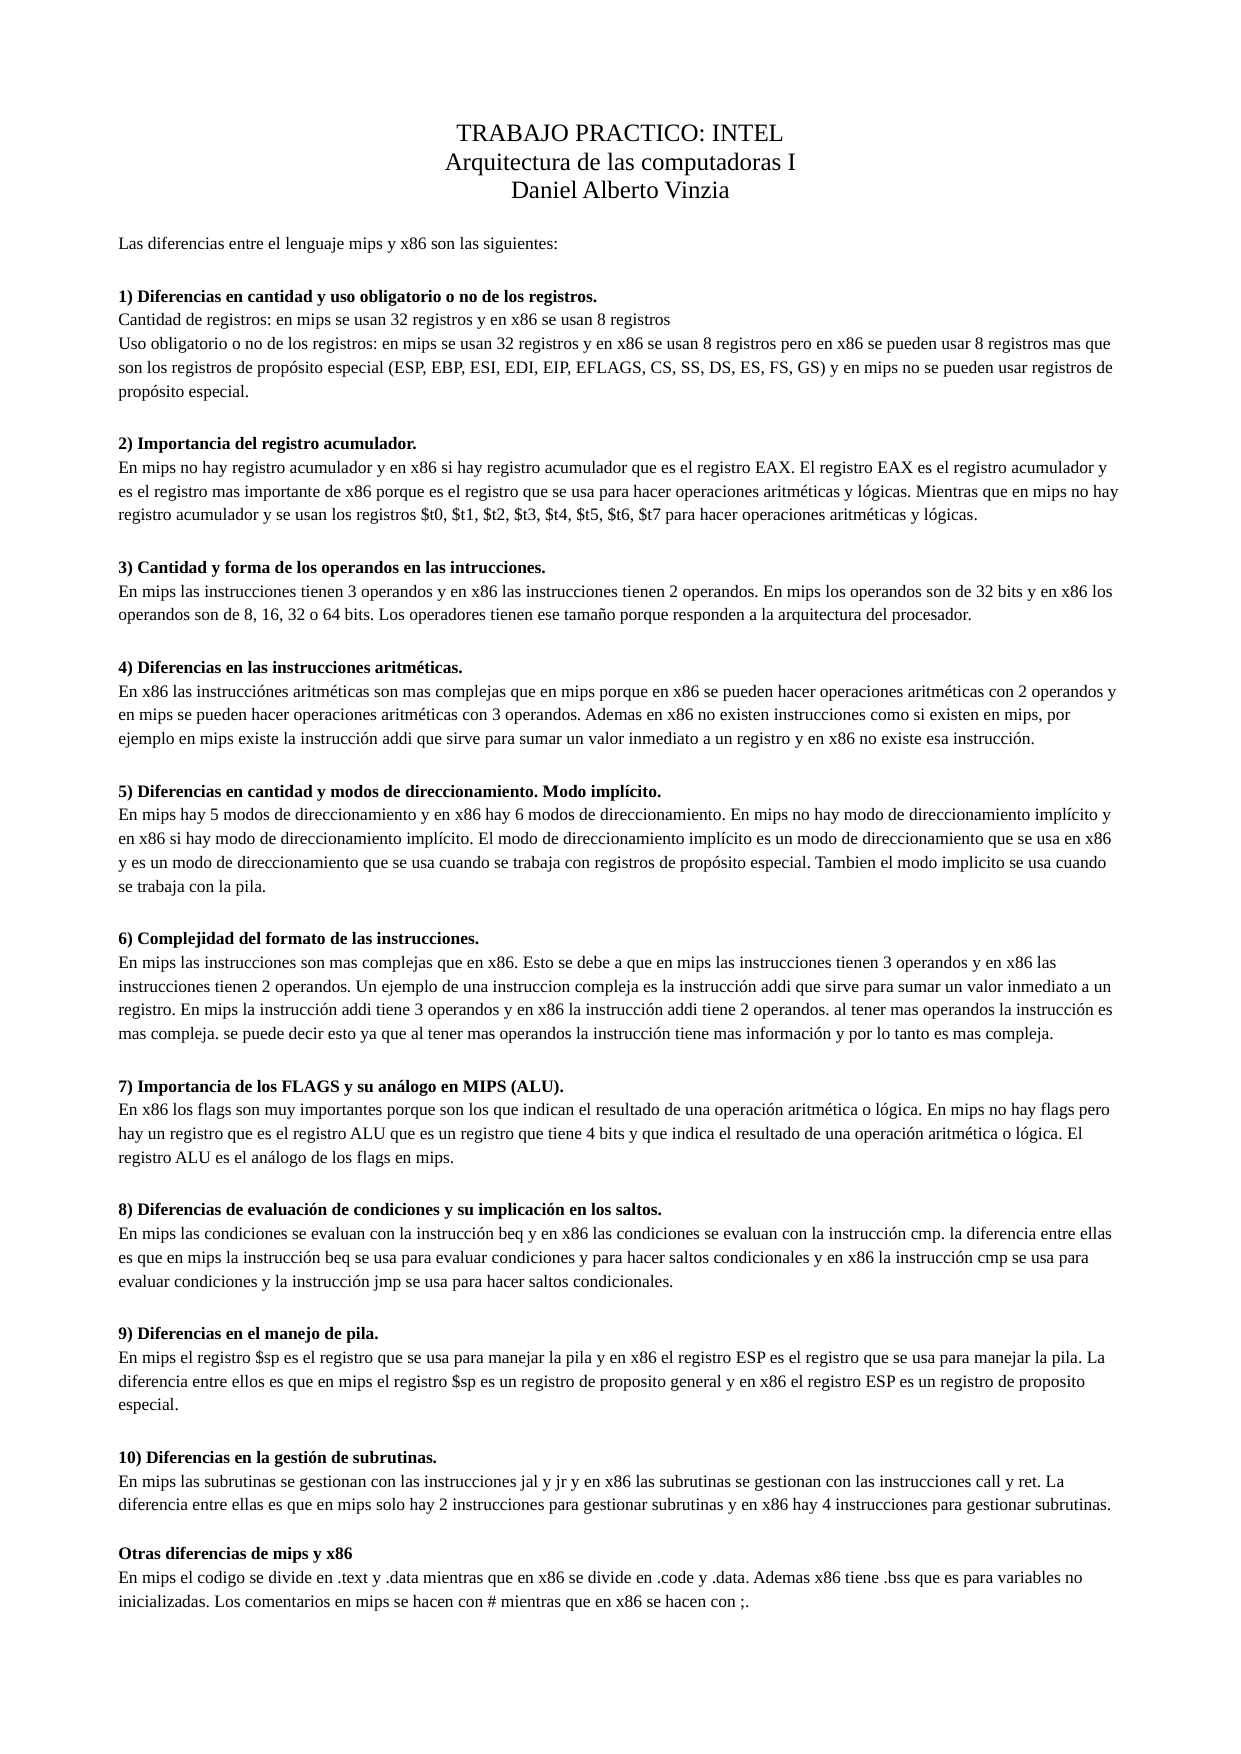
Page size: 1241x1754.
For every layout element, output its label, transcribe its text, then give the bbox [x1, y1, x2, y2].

text Otras diferencias de mips y x86 [118, 1543, 1122, 1563]
text 9) Diferencias en el manejo de pila. [118, 1319, 1122, 1343]
text En mips las condiciones se evaluan con la instrucción beq y en x86 las condiciones se evaluan con la instrucción cmp. la diferencia entre ellas es que en mips la instrucción beq se usa para evaluar condiciones y para hacer saltos condicionales y en x86 la instrucción cmp se usa para evaluar condiciones y la instrucción jmp se usa para hacer saltos condicionales. [118, 1219, 1122, 1291]
text 5) Diferencias en cantidad y modos de direccionamiento. Modo implícito. [118, 777, 1122, 801]
text Arquitectura de las computadoras I [118, 147, 1122, 176]
text En mips las instrucciones son mas complejas que en x86. Esto se debe a que en mips las instrucciones tienen 3 operandos y en x86 las instrucciones tienen 2 operandos. Un ejemplo de una instruccion compleja es la instrucción addi que sirve para sumar un valor inmediato a un registro. En mips la instrucción addi tiene 3 operandos y en x86 la instrucción addi tiene 2 operandos. al tener mas operandos la instrucción es mas compleja. se puede decir esto ya que al tener mas operandos la instrucción tiene mas información y por lo tanto es mas compleja. [118, 948, 1122, 1043]
text En x86 los flags son muy importantes porque son los que indican el resultado de una operación aritmética o lógica. En mips no hay flags pero hay un registro que es el registro ALU que es un registro que tiene 4 bits y que indica el resultado de una operación aritmética o lógica. El registro ALU es el análogo de los flags en mips. [118, 1096, 1122, 1167]
text 10) Diferencias en la gestión de subrutinas. [118, 1443, 1122, 1467]
text TRABAJO PRACTICO: INTEL [118, 118, 1122, 147]
text 8) Diferencias de evaluación de condiciones y su implicación en los saltos. [118, 1196, 1122, 1219]
text 4) Diferencias en las instrucciones aritméticas. [118, 653, 1122, 677]
text Las diferencias entre el lenguaje mips y x86 son las siguientes: [118, 233, 1122, 253]
text 6) Complejidad del formato de las instrucciones. [118, 924, 1122, 948]
text Uso obligatorio o no de los registros: en mips se usan 32 registros y en x86 se usan 8 registros pero en x86 se pueden usar 8 registros mas que son los registros de propósito especial (ESP, EBP, ESI, EDI, EIP, EFLAGS, CS, SS, DS, ES, FS, GS) y en mips no se pueden usar registros de propósito especial. [118, 329, 1122, 401]
text Daniel Alberto Vinzia [118, 176, 1122, 204]
text 2) Importancia del registro acumulador. [118, 429, 1122, 453]
text En mips el registro $sp es el registro que se usa para manejar la pila y en x86 el registro ESP es el registro que se usa para manejar la pila. La diferencia entre ellos es que en mips el registro $sp es un registro de proposito general y en x86 el registro ESP es un registro de proposito especial. [118, 1343, 1122, 1414]
text En mips las subrutinas se gestionan con las instrucciones jal y jr y en x86 las subrutinas se gestionan con las instrucciones call y ret. La diferencia entre ellas es que en mips solo hay 2 instrucciones para gestionar subrutinas y en x86 hay 4 instrucciones para gestionar subrutinas. [118, 1467, 1122, 1514]
text En mips no hay registro acumulador y en x86 si hay registro acumulador que es el registro EAX. El registro EAX es el registro acumulador y es el registro mas importante de x86 porque es el registro que se usa para hacer operaciones aritméticas y lógicas. Mientras que en mips no hay registro acumulador y se usan los registros $t0, $t1, $t2, $t3, $t4, $t5, $t6, $t7 para hacer operaciones aritméticas y lógicas. [118, 453, 1122, 524]
text Cantidad de registros: en mips se usan 32 registros y en x86 se usan 8 registros [118, 306, 1122, 329]
text En x86 las instrucciónes aritméticas son mas complejas que en mips porque en x86 se pueden hacer operaciones aritméticas con 2 operandos y en mips se pueden hacer operaciones aritméticas con 3 operandos. Ademas en x86 no existen instrucciones como si existen en mips, por ejemplo en mips existe la instrucción addi que sirve para sumar un valor inmediato a un registro y en x86 no existe esa instrucción. [118, 677, 1122, 748]
text 7) Importancia de los FLAGS y su análogo en MIPS (ALU). [118, 1072, 1122, 1096]
text 3) Cantidad y forma de los operandos en las intrucciones. [118, 553, 1122, 577]
text 1) Diferencias en cantidad y uso obligatorio o no de los registros. [118, 282, 1122, 306]
text En mips hay 5 modos de direccionamiento y en x86 hay 6 modos de direccionamiento. En mips no hay modo de direccionamiento implícito y en x86 si hay modo de direccionamiento implícito. El modo de direccionamiento implícito es un modo de direccionamiento que se usa en x86 y es un modo de direccionamiento que se usa cuando se trabaja con registros de propósito especial. Tambien el modo implicito se usa cuando se trabaja con la pila. [118, 801, 1122, 896]
text En mips el codigo se divide en .text y .data mientras que en x86 se divide en .code y .data. Ademas x86 tiene .bss que es para variables no inicializadas. Los comentarios en mips se hacen con # mientras que en x86 se hacen con ;. [118, 1563, 1122, 1611]
text En mips las instrucciones tienen 3 operandos y en x86 las instrucciones tienen 2 operandos. En mips los operandos son de 32 bits y en x86 los operandos son de 8, 16, 32 o 64 bits. Los operadores tienen ese tamaño porque responden a la arquitectura del procesador. [118, 577, 1122, 624]
